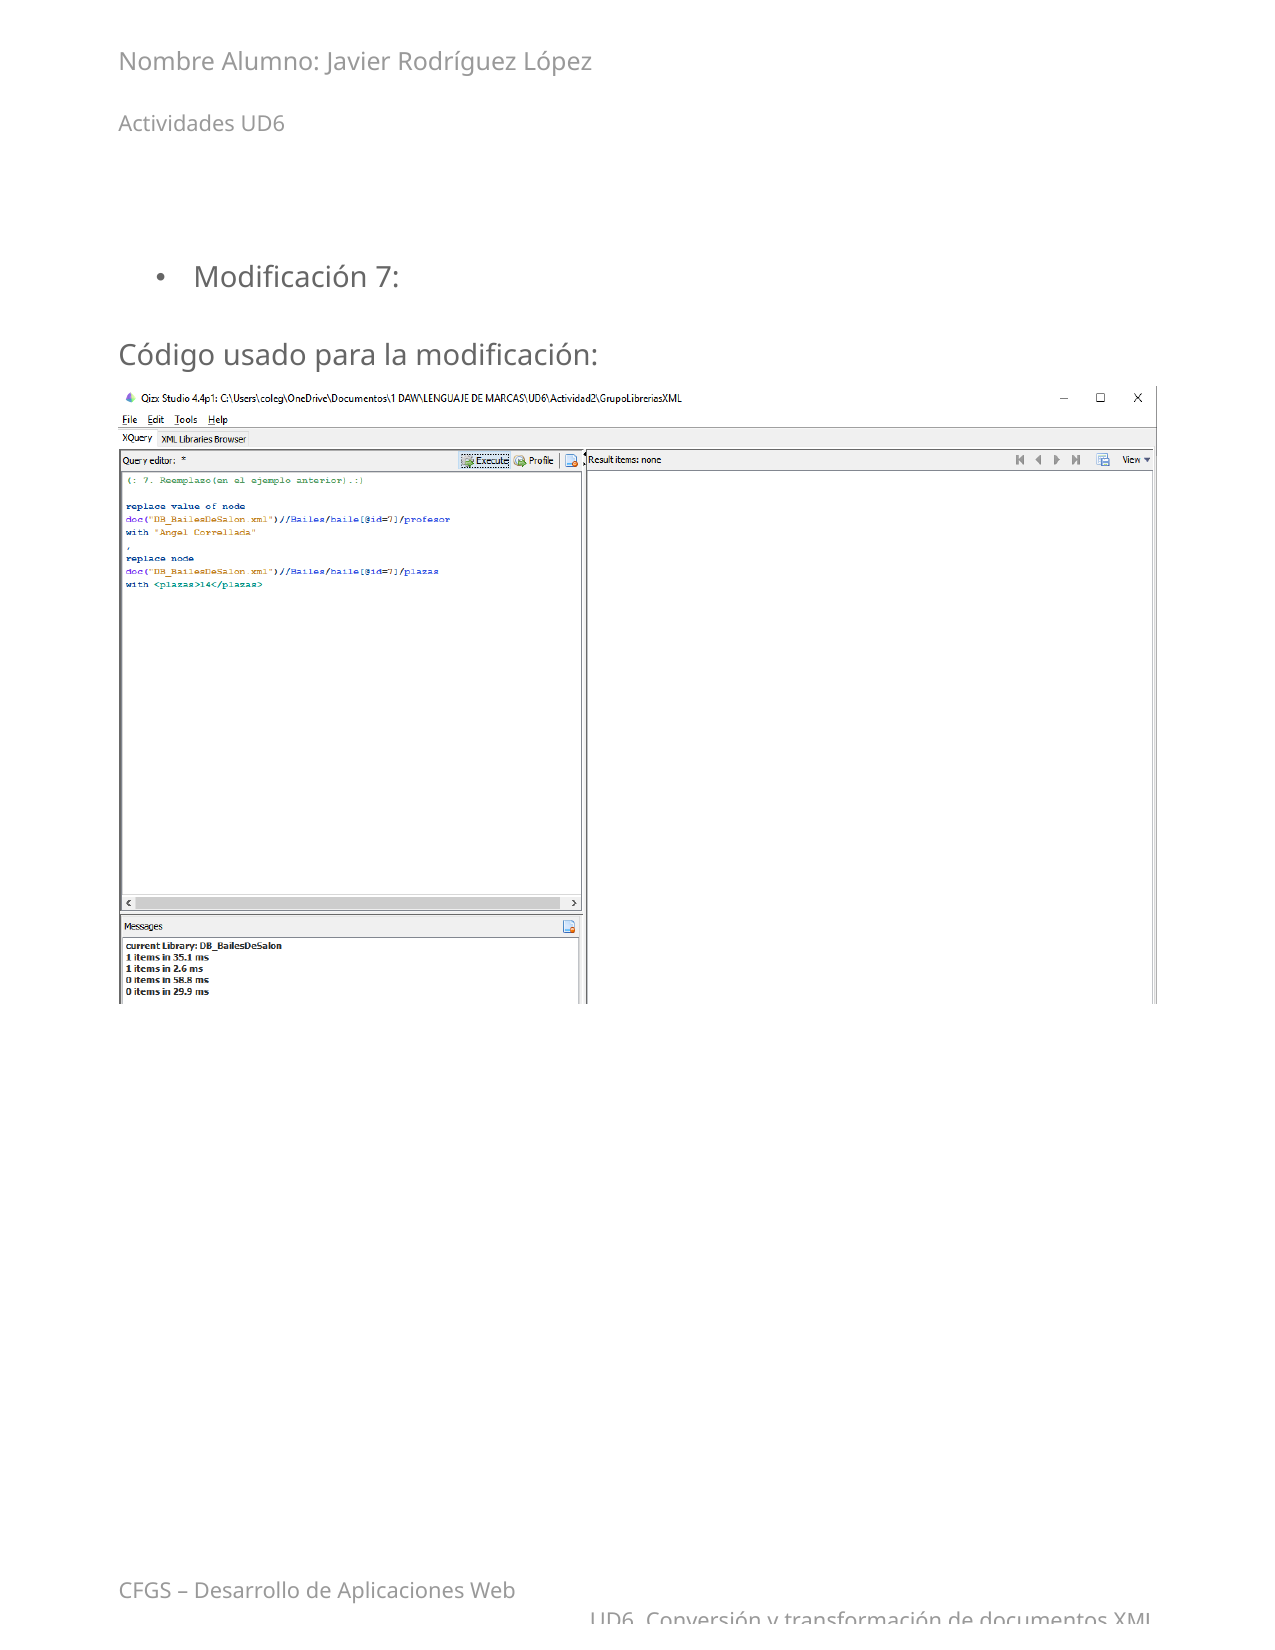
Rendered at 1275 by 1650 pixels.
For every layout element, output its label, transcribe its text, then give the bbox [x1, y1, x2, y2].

subtitle Código usado para la modificación: [118, 334, 1157, 373]
subtitle Modificación 7: [156, 257, 1157, 296]
picture [118, 386, 1157, 1004]
